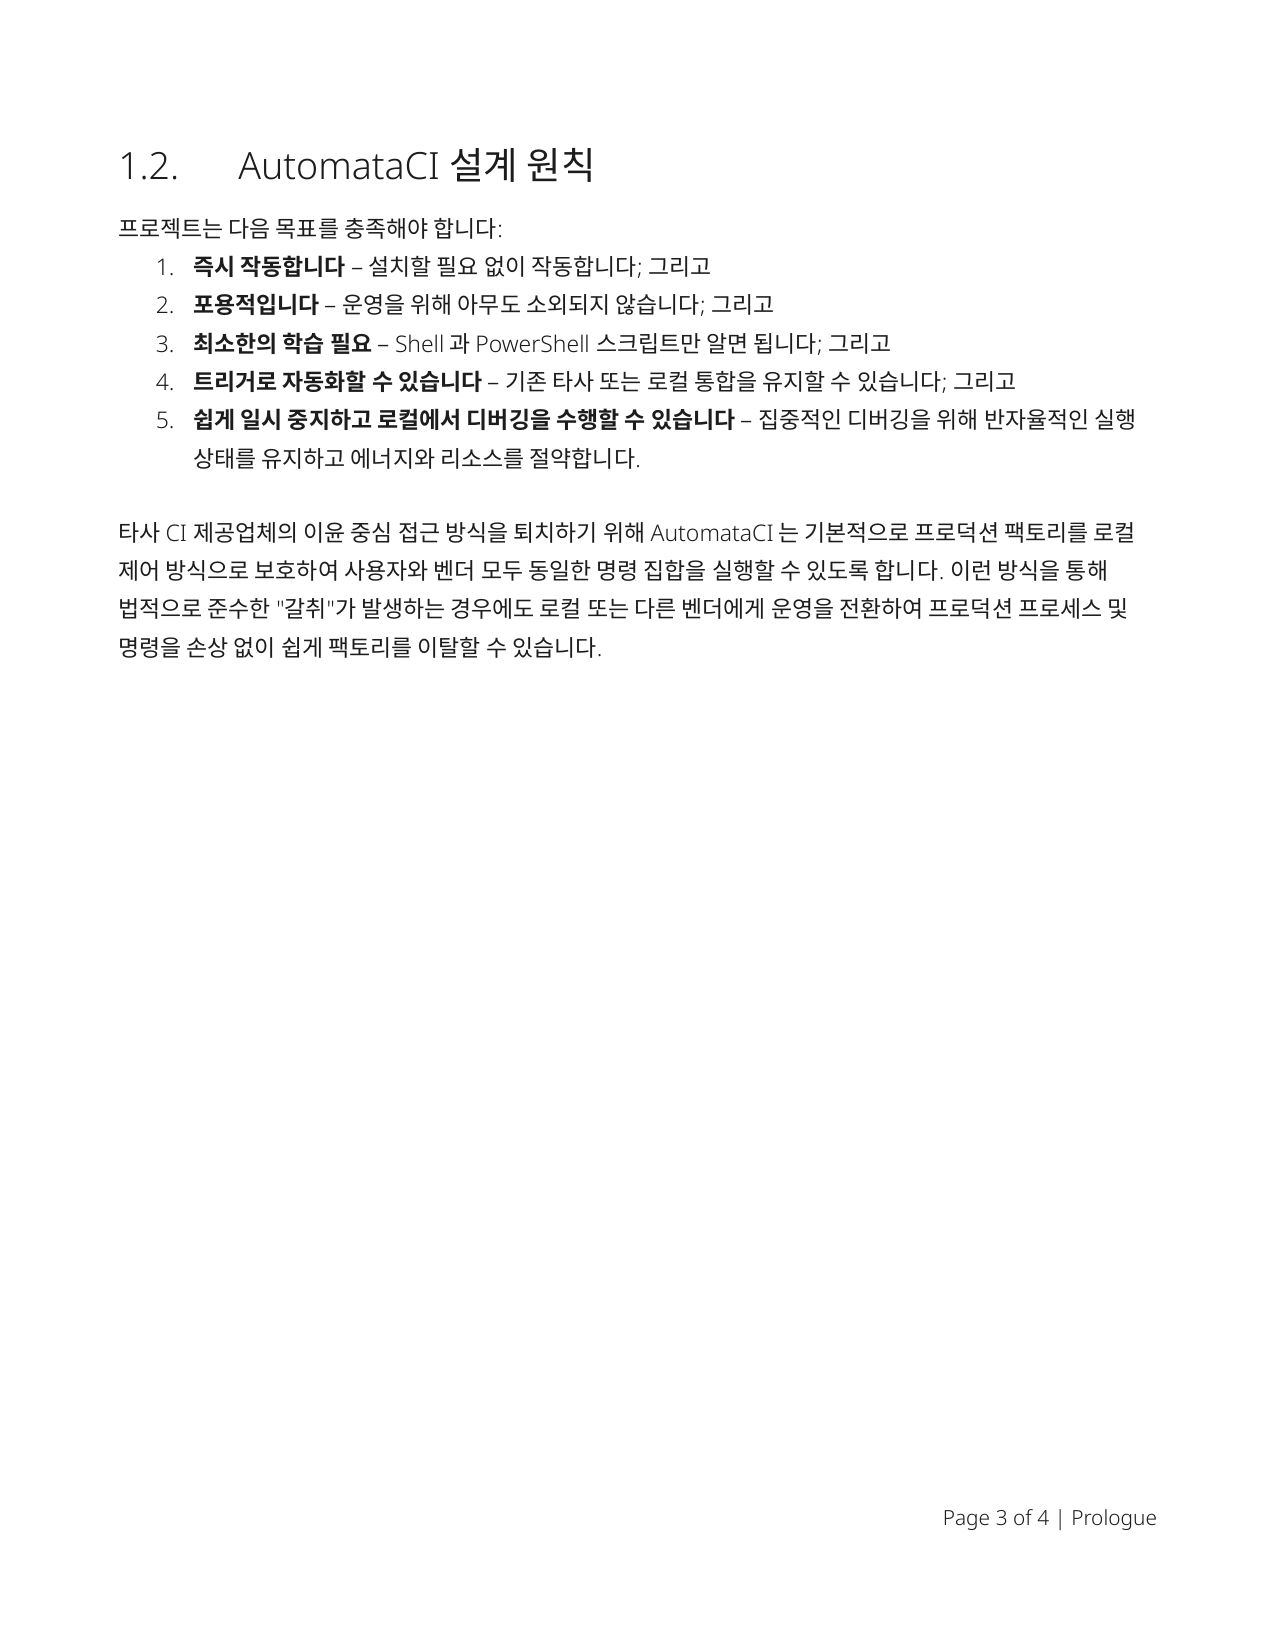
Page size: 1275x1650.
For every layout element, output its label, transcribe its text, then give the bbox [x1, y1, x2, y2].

list 최소한의 학습 필요 – Shell과 PowerShell 스크립트만 알면 됩니다; 그리고 [156, 326, 1157, 359]
list 트리거로 자동화할 수 있습니다 – 기존 타사 또는 로컬 통합을 유지할 수 있습니다; 그리고 [156, 364, 1157, 397]
list 포용적입니다 – 운영을 위해 아무도 소외되지 않습니다; 그리고 [156, 287, 1157, 321]
text 타사 CI 제공업체의 이윤 중심 접근 방식을 퇴치하기 위해 AutomataCI는 기본적으로 프로덕션 팩토리를 로컬 제어 방식으로 보호하여 사용자와 벤더 모두 동일한 명령 집합을 실행할 수 있도록 합니다. 이런 방식을 통해 법적으로 준수한 "갈취"가 발생하는 경우에도 로컬 또는 다른 벤더에게 운영을 전환하여 프로덕션 프로세스 및 명령을 손상 없이 쉽게 팩토리를 이탈할 수 있습니다. [118, 515, 1157, 663]
list 쉽게 일시 중지하고 로컬에서 디버깅을 수행할 수 있습니다 – 집중적인 디버깅을 위해 반자율적인 실행 상태를 유지하고 에너지와 리소스를 절약합니다. [156, 402, 1157, 474]
subtitle AutomataCI 설계 원칙 [118, 136, 1157, 191]
text 프로젝트는 다음 목표를 충족해야 합니다: [118, 211, 1157, 244]
list 즉시 작동합니다 – 설치할 필요 없이 작동합니다; 그리고 [156, 249, 1157, 282]
